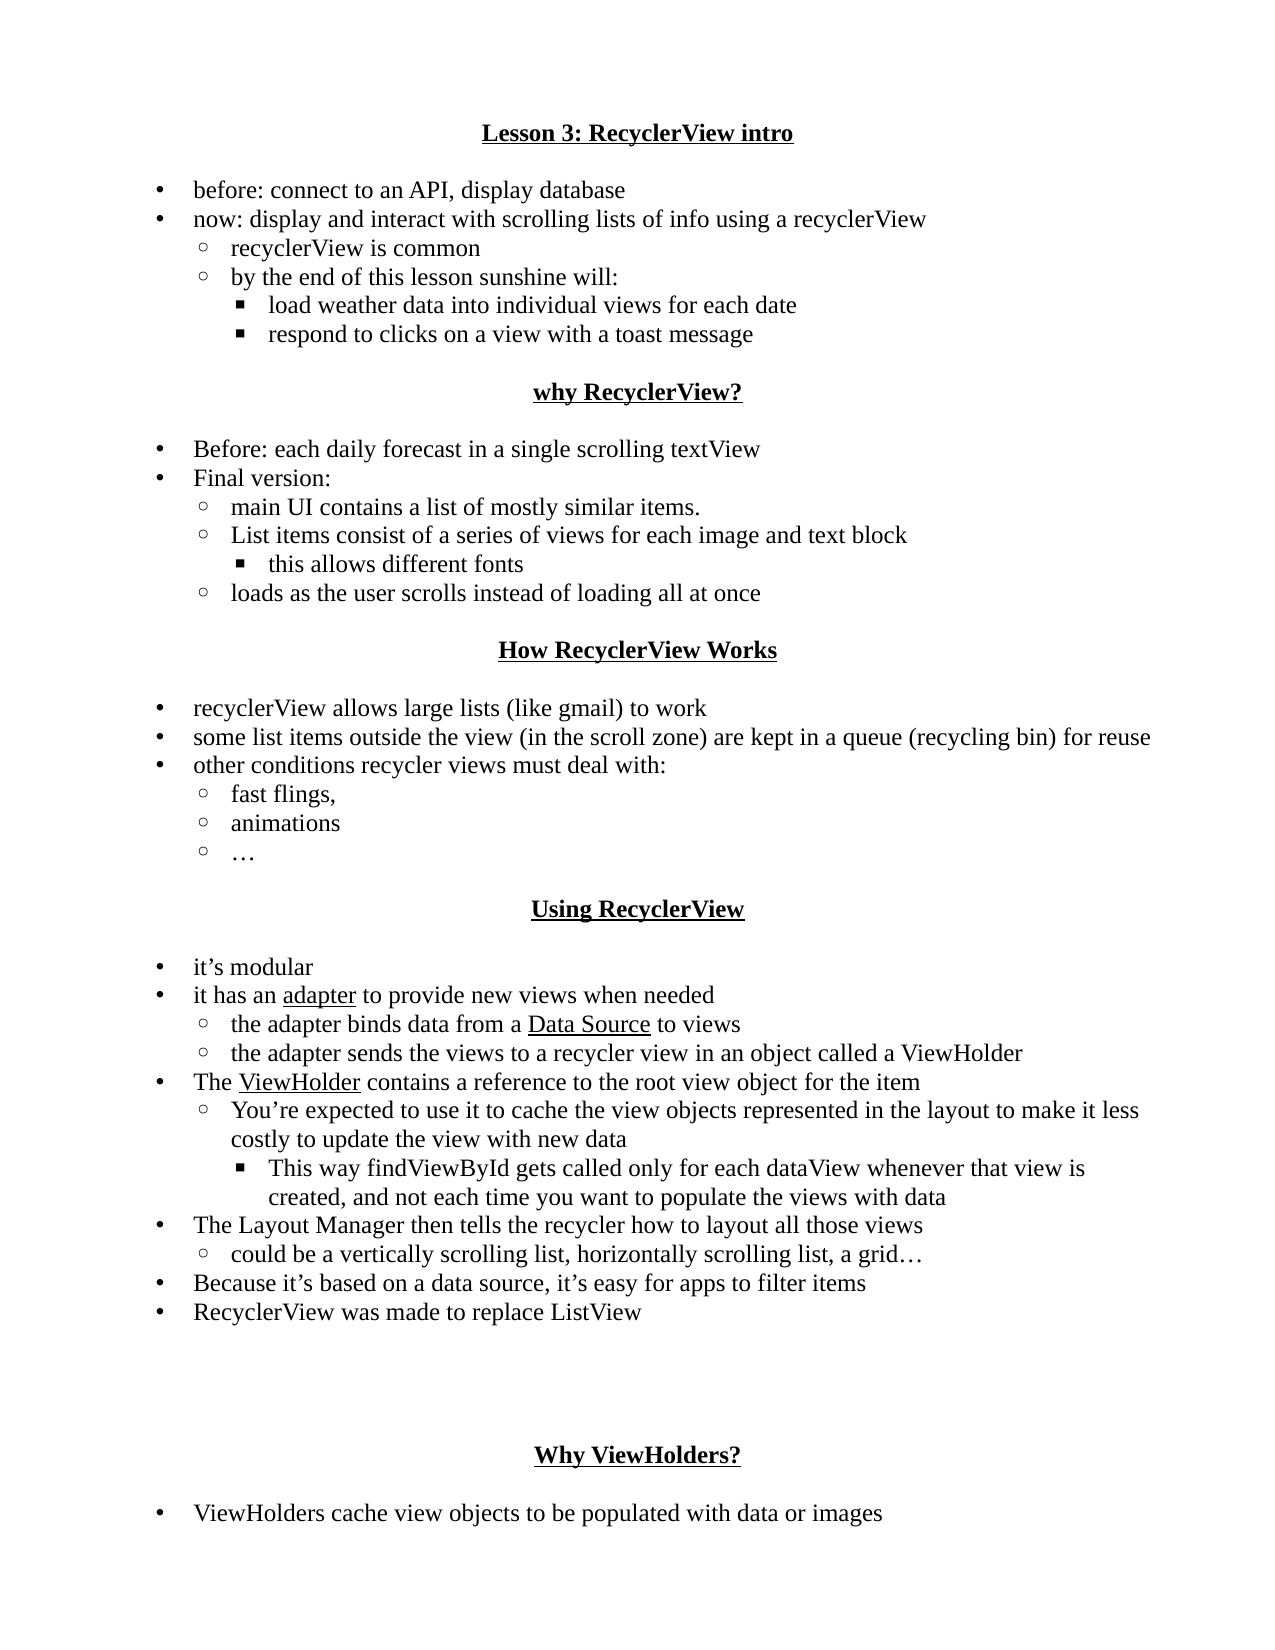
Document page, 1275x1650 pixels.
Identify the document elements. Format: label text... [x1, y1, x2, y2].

text Lesson 3: RecyclerView intro [118, 118, 1157, 147]
list The Layout Manager then tells the recycler how to layout all those views [156, 1211, 1157, 1239]
list The ViewHolder contains a reference to the root view object for the item [156, 1067, 1157, 1096]
list loads as the user scrolls instead of loading all at once [193, 578, 1157, 607]
list other conditions recycler views must deal with: [156, 751, 1157, 779]
list it has an adapter to provide new views when needed [156, 981, 1157, 1009]
list some list items outside the view (in the scroll zone) are kept in a queue (recycling bin) for reuse [156, 722, 1157, 751]
list … [193, 837, 1157, 866]
list recyclerView is common [193, 233, 1157, 262]
list animations [193, 808, 1157, 837]
text Using RecyclerView [118, 894, 1157, 923]
list now: display and interact with scrolling lists of info using a recyclerView [156, 204, 1157, 233]
text How RecyclerView Works [118, 636, 1157, 664]
list recyclerView allows large lists (like gmail) to work [156, 693, 1157, 722]
list main UI contains a list of mostly similar items. [193, 492, 1157, 521]
list before: connect to an API, display database [156, 176, 1157, 204]
list ViewHolders cache view objects to be populated with data or images [156, 1498, 1157, 1527]
list Final version: [156, 463, 1157, 492]
list could be a vertically scrolling list, horizontally scrolling list, a grid… [193, 1239, 1157, 1268]
list by the end of this lesson sunshine will: [193, 262, 1157, 291]
list the adapter sends the views to a recycler view in an object called a ViewHolder [193, 1038, 1157, 1067]
list the adapter binds data from a Data Source to views [193, 1009, 1157, 1038]
list fast flings, [193, 779, 1157, 808]
list You’re expected to use it to cache the view objects represented in the layout to make it less costly to update the view with new data [193, 1096, 1157, 1153]
list it’s modular [156, 952, 1157, 981]
list this allows different fonts [231, 549, 1157, 578]
list List items consist of a series of views for each image and text block [193, 521, 1157, 549]
list Before: each daily forecast in a single scrolling textView [156, 434, 1157, 463]
list Because it’s based on a data source, it’s easy for apps to filter items [156, 1268, 1157, 1297]
text Why ViewHolders? [118, 1441, 1157, 1469]
list respond to clicks on a view with a toast message [231, 319, 1157, 348]
list This way findViewById gets called only for each dataView whenever that view is created, and not each time you want to populate the views with data [231, 1153, 1157, 1211]
text why RecyclerView? [118, 377, 1157, 406]
list RecyclerView was made to replace ListView [156, 1297, 1157, 1326]
list load weather data into individual views for each date [231, 291, 1157, 319]
